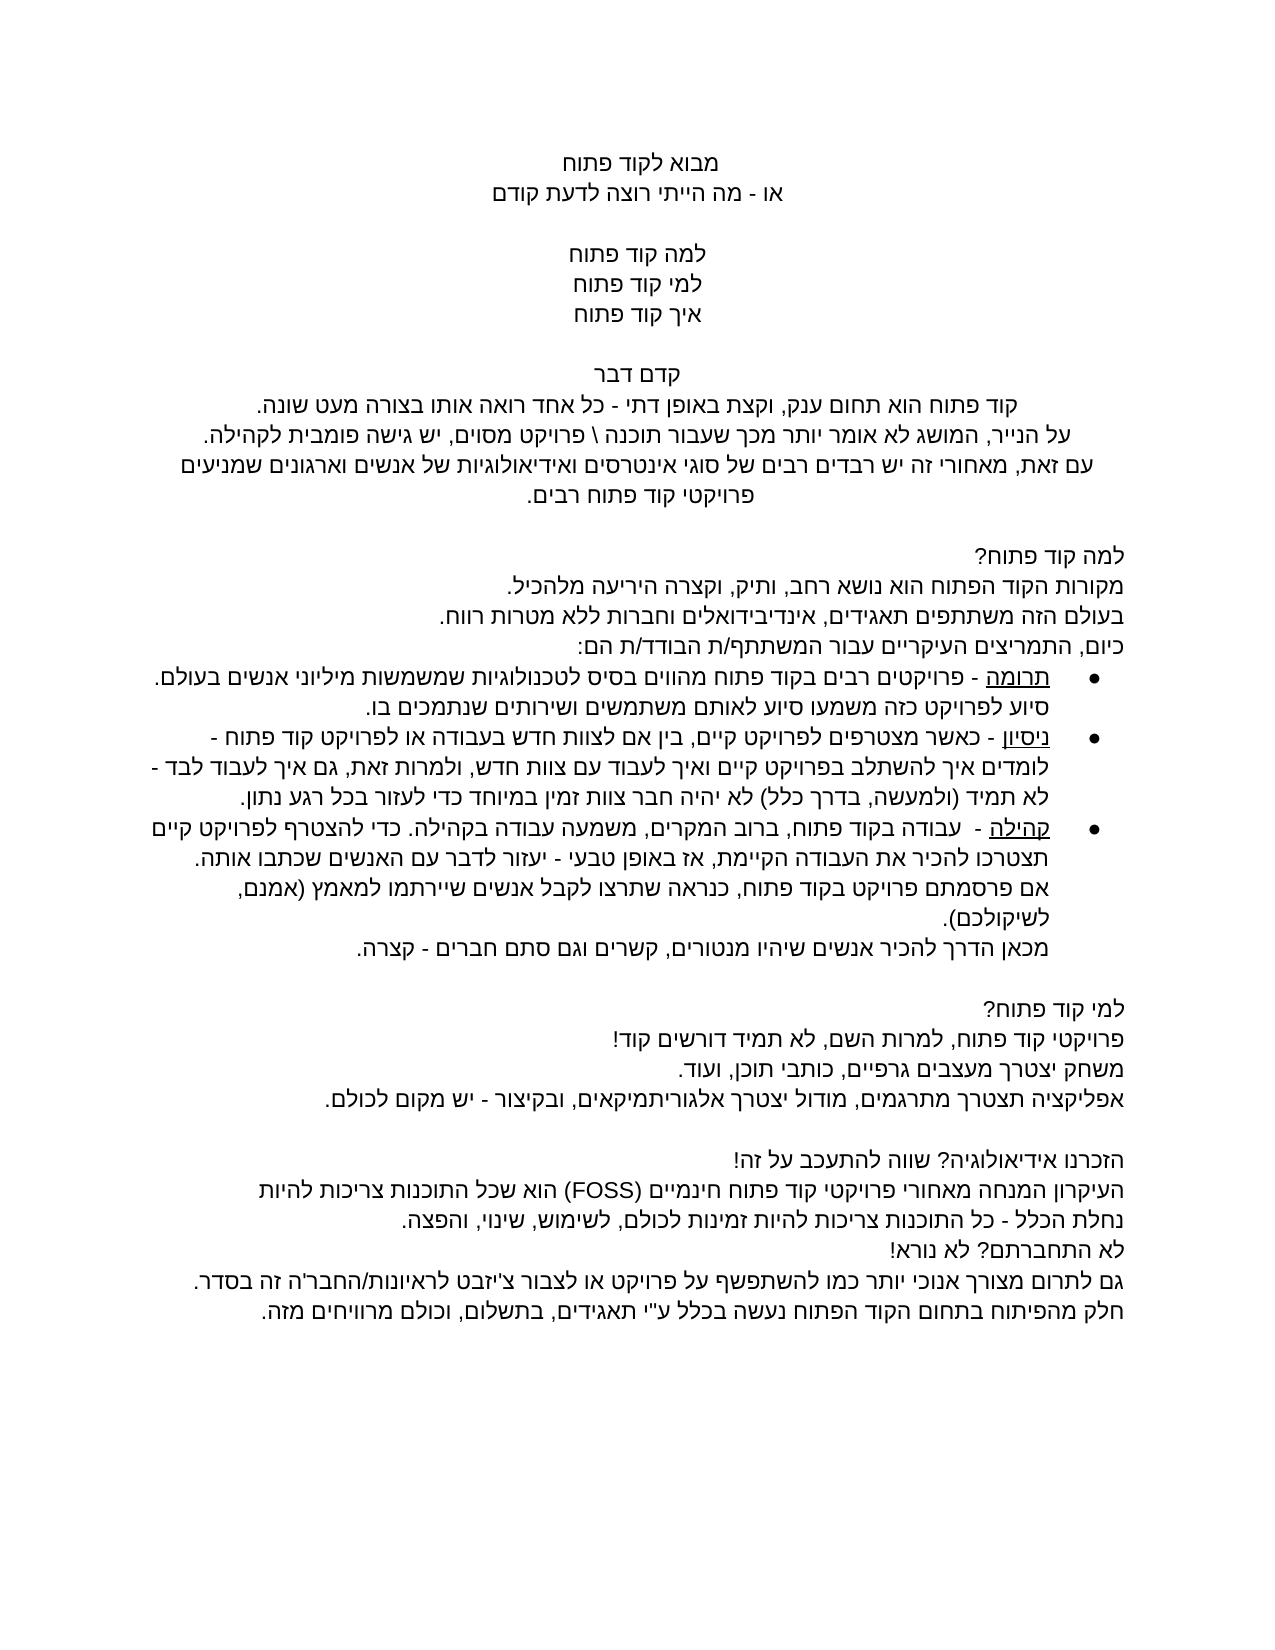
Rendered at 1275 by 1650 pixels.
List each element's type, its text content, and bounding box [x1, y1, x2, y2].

text למי קוד פתוח [150, 271, 1125, 297]
text קדם דבר [150, 361, 1125, 388]
text למי קוד פתוח? [150, 996, 1125, 1022]
text הזכרנו אידיאולוגיה? שווה להתעכב על זה! [150, 1147, 1125, 1173]
text משחק יצטרך מעצבים גרפיים, כותבי תוכן, ועוד. [150, 1056, 1125, 1083]
text העיקרון המנחה מאחורי פרויקטי קוד פתוח חינמיים (FOSS) הוא שכל התוכנות צריכות להיות [150, 1177, 1125, 1203]
text קוד פתוח הוא תחום ענק, וקצת באופן דתי - כל אחד רואה אותו בצורה מעט שונה. [150, 392, 1125, 418]
text פרויקטי קוד פתוח, למרות השם, לא תמיד דורשים קוד! [150, 1026, 1125, 1052]
text גם לתרום מצורך אנוכי יותר כמו להשתפשף על פרויקט או לצבור צ'יזבט לראיונות/החבר'ה זה בסדר. [150, 1268, 1125, 1294]
text מקורות הקוד הפתוח הוא נושא רחב, ותיק, וקצרה היריעה מלהכיל. בעולם הזה משתתפים תאגידים, אינדיבידואלים וחברות ללא מטרות רווח. כיום, התמריצים העיקריים עבור המשתתף/ת הבודד/ת הם: [150, 573, 1125, 660]
list תרומה - פרויקטים רבים בקוד פתוח מהווים בסיס לטכנולוגיות שמשמשות מיליוני אנשים בעולם. סיוע לפרויקט כזה משמעו סיוע לאותם משתמשים ושירותים שנתמכים בו. [150, 663, 1087, 720]
text איך קוד פתוח [150, 301, 1125, 327]
text חלק מהפיתוח בתחום הקוד הפתוח נעשה בכלל ע"י תאגידים, בתשלום, וכולם מרוויחים מזה. [150, 1298, 1125, 1324]
text או - מה הייתי רוצה לדעת קודם [150, 180, 1125, 207]
text נחלת הכלל - כל התוכנות צריכות להיות זמינות לכולם, לשימוש, שינוי, והפצה. [150, 1207, 1125, 1234]
text לא התחברתם? לא נורא! [150, 1237, 1125, 1264]
text מבוא לקוד פתוח [150, 150, 1125, 176]
list קהילה - עבודה בקוד פתוח, ברוב המקרים, משמעה עבודה בקהילה. כדי להצטרף לפרויקט קיים תצטרכו להכיר את העבודה הקיימת, אז באופן טבעי - יעזור לדבר עם האנשים שכתבו אותה. אם פרסמתם פרויקט בקוד פתוח, כנראה שתרצו לקבל אנשים שיירתמו למאמץ (אמנם, לשיקולכם). מכאן הדרך להכיר אנשים שיהיו מנטורים, קשרים וגם סתם חברים - קצרה. [150, 814, 1087, 962]
text על הנייר, המושג לא אומר יותר מכך שעבור תוכנה \ פרויקט מסוים, יש גישה פומבית לקהילה. [150, 422, 1125, 448]
text אפליקציה תצטרך מתרגמים, מודול יצטרך אלגוריתמיקאים, ובקיצור - יש מקום לכולם. [150, 1086, 1125, 1113]
text למה קוד פתוח [150, 241, 1125, 267]
list ניסיון - כאשר מצטרפים לפרויקט קיים, בין אם לצוות חדש בעבודה או לפרויקט קוד פתוח - לומדים איך להשתלב בפרויקט קיים ואיך לעבוד עם צוות חדש, ולמרות זאת, גם איך לעבוד לבד - לא תמיד (ולמעשה, בדרך כלל) לא יהיה חבר צוות זמין במיוחד כדי לעזור בכל רגע נתון. [150, 724, 1087, 811]
text עם זאת, מאחורי זה יש רבדים רבים של סוגי אינטרסים ואידיאולוגיות של אנשים וארגונים שמניעים פרויקטי קוד פתוח רבים. [150, 452, 1125, 509]
text למה קוד פתוח? [150, 543, 1125, 569]
